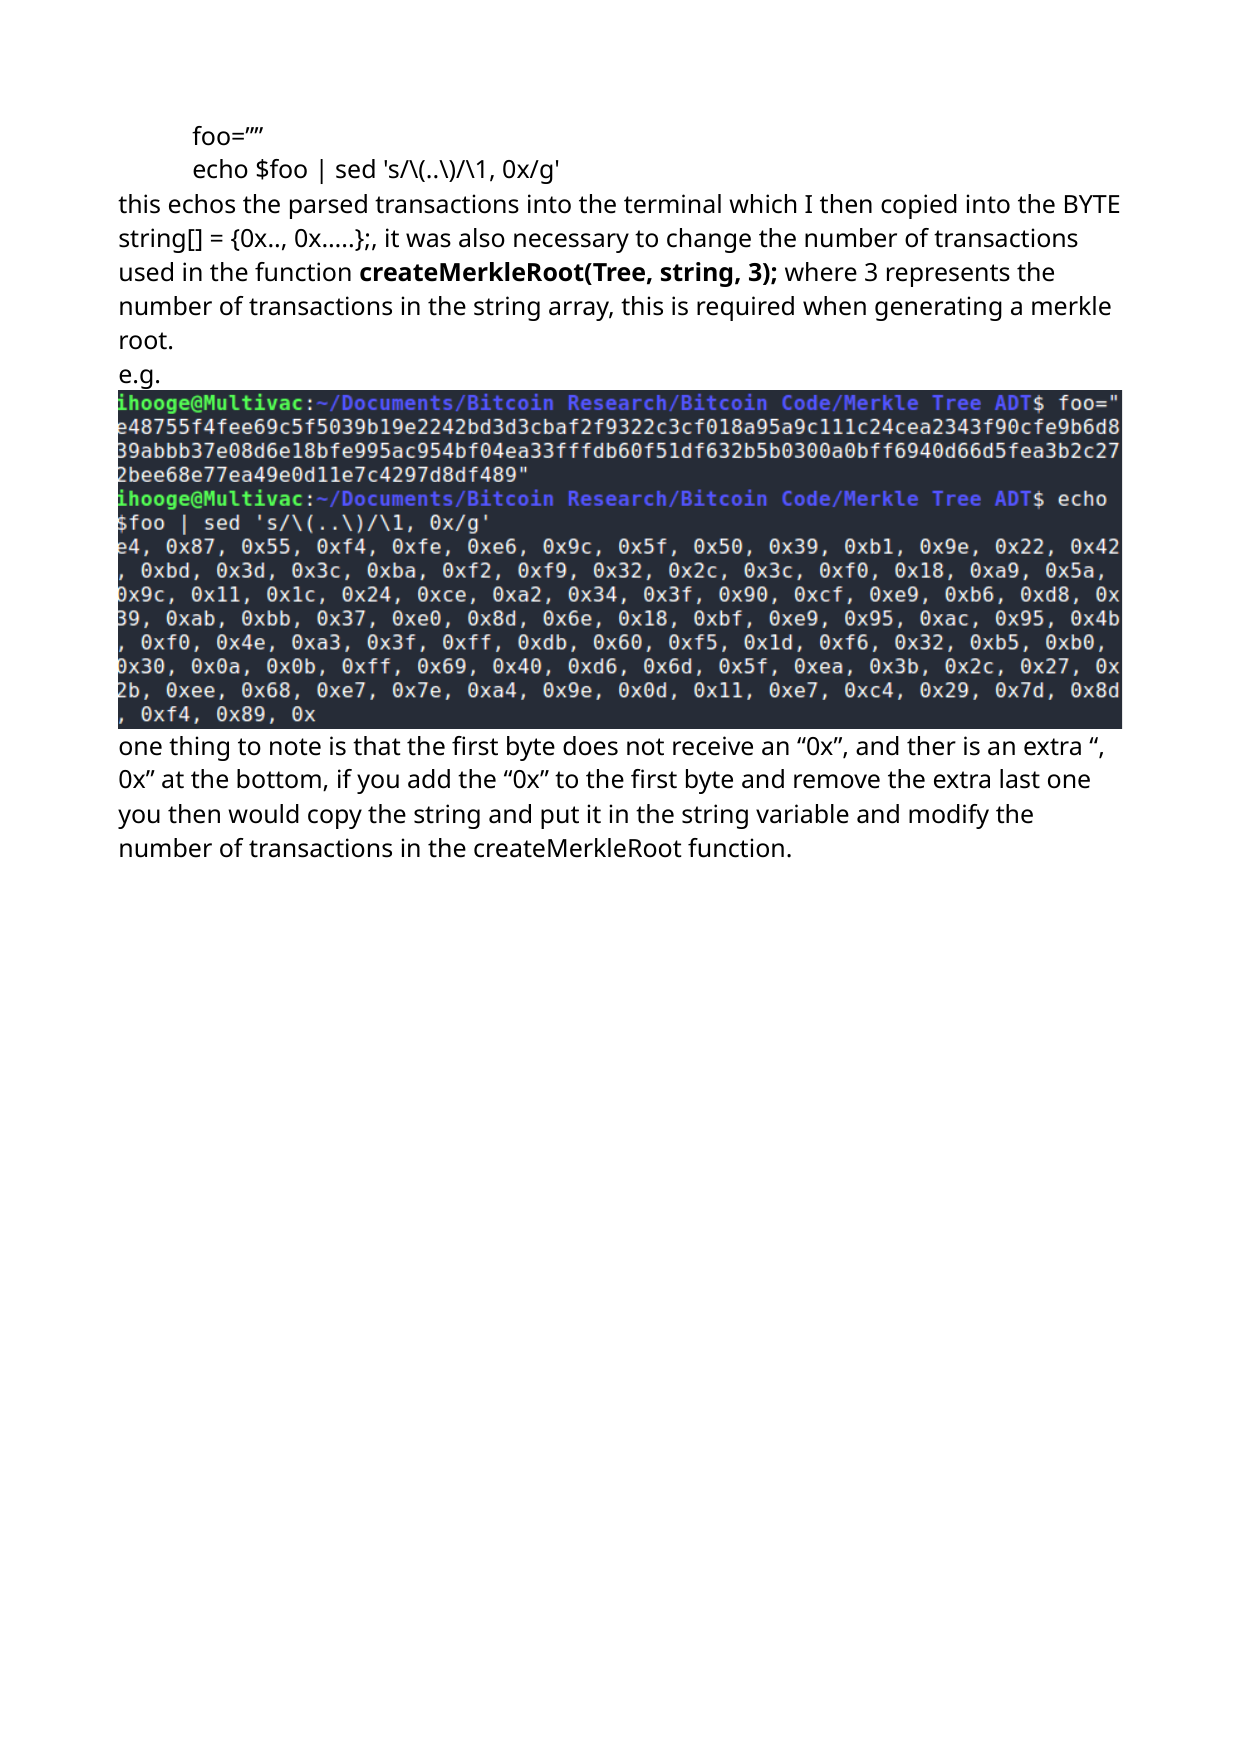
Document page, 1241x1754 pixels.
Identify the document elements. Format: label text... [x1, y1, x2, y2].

text e.g. [118, 357, 1122, 390]
picture [118, 390, 1123, 729]
text foo=”” [118, 118, 1122, 152]
text one thing to note is that the first byte does not receive an “0x”, and ther is an extra “, 0x” at the bottom, if you add the “0x” to the first byte and remove the extra last one you then would copy the string and put it in the string variable and modify the number of transactions in the createMerkleRoot function. [118, 729, 1122, 864]
text echo $foo | sed 's/\(..\)/\1, 0x/g' [118, 152, 1122, 186]
text this echos the parsed transactions into the terminal which I then copied into the BYTE string[] = {0x.., 0x…..};, it was also necessary to change the number of transactions used in the function createMerkleRoot(Tree, string, 3); where 3 represents the number of transactions in the string array, this is required when generating a merkle root. [118, 186, 1122, 357]
